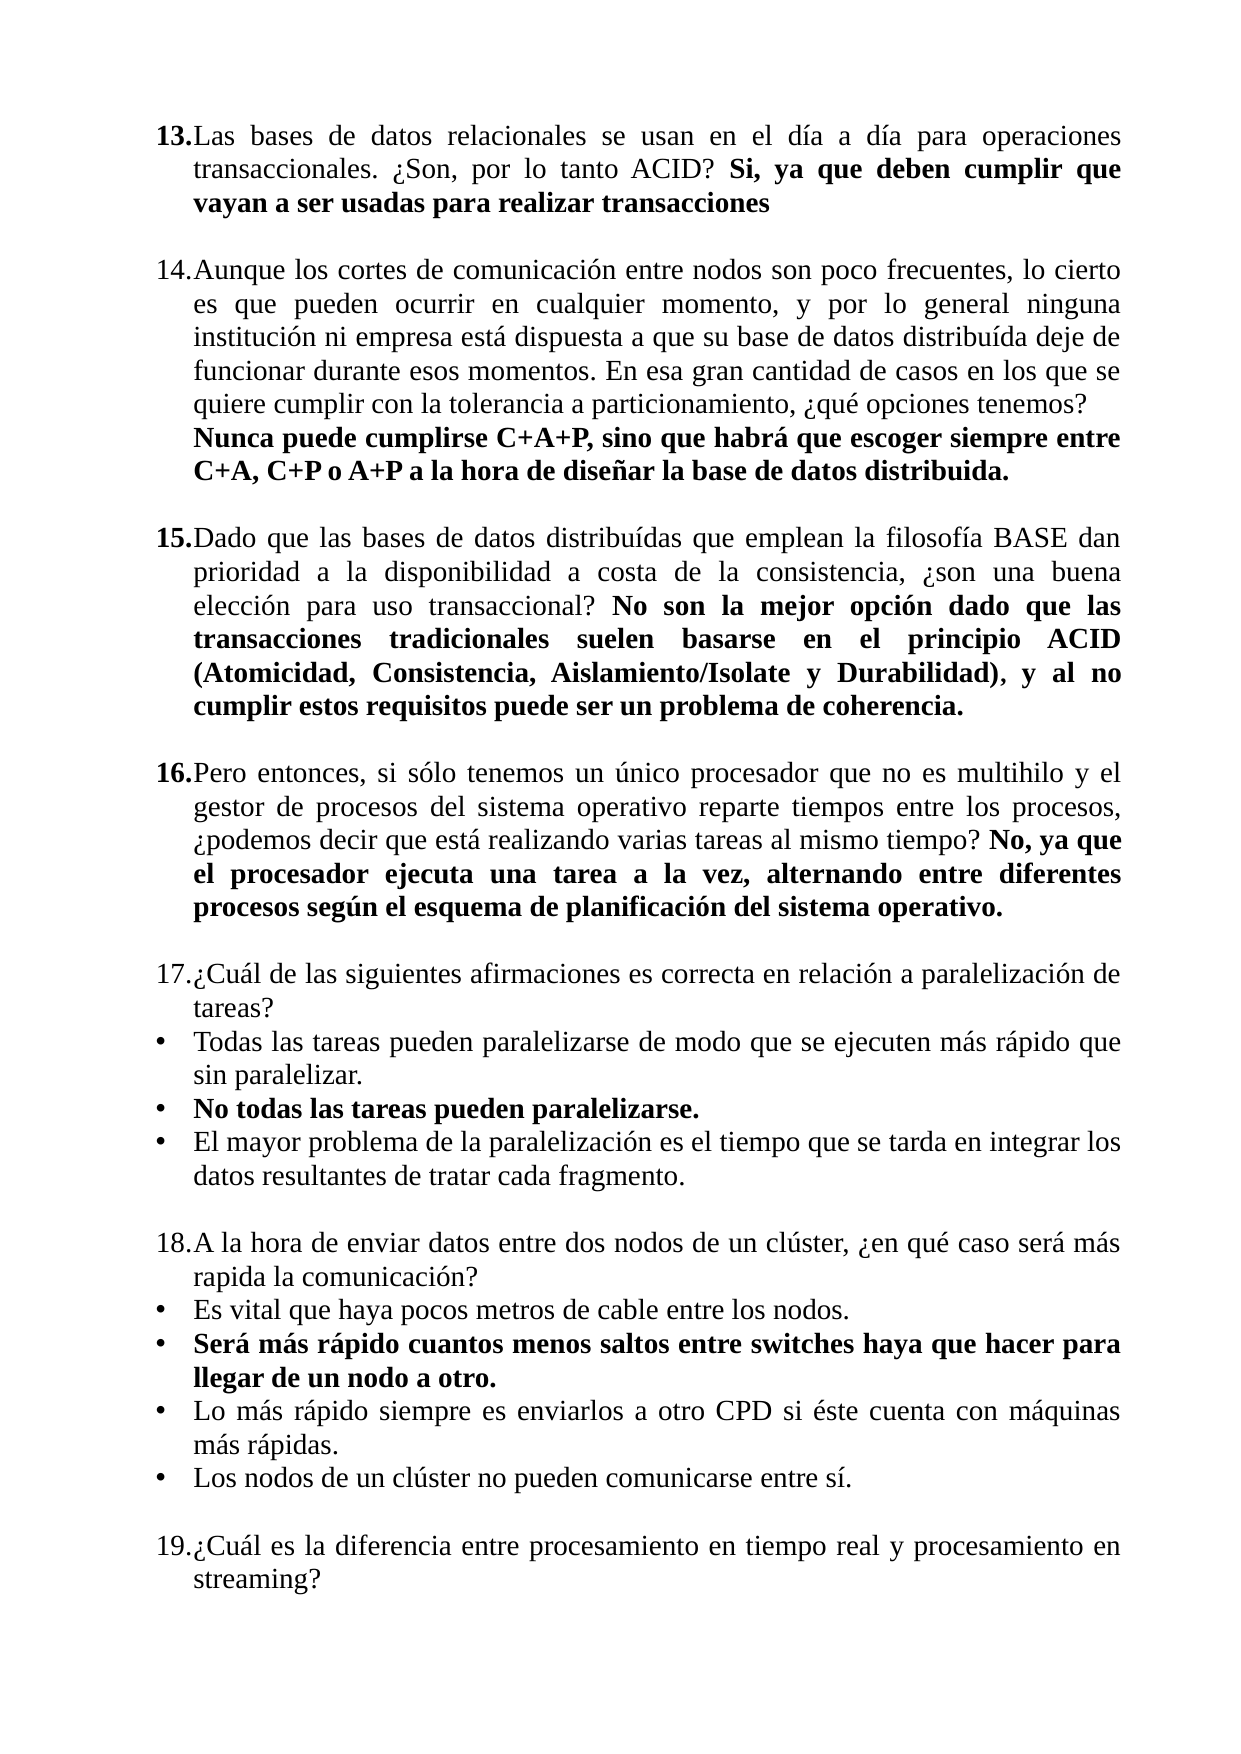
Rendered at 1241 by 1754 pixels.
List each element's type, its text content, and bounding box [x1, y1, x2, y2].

list Todas las tareas pueden paralelizarse de modo que se ejecuten más rápido que sin paralelizar. [156, 1024, 1122, 1091]
list Lo más rápido siempre es enviarlos a otro CPD si éste cuenta con máquinas más rápidas. [156, 1393, 1122, 1460]
list Dado que las bases de datos distribuídas que emplean la filosofía BASE dan prioridad a la disponibilidad a costa de la consistencia, ¿son una buena elección para uso transaccional? No son la mejor opción dado que las transacciones tradicionales suelen basarse en el principio ACID (Atomicidad, Consistencia, Aislamiento/Isolate y Durabilidad), y al no cumplir estos requisitos puede ser un problema de coherencia. [156, 521, 1122, 722]
list No todas las tareas pueden paralelizarse. [156, 1091, 1122, 1124]
list A la hora de enviar datos entre dos nodos de un clúster, ¿en qué caso será más rapida la comunicación? [156, 1225, 1122, 1292]
list Aunque los cortes de comunicación entre nodos son poco frecuentes, lo cierto es que pueden ocurrir en cualquier momento, y por lo general ninguna institución ni empresa está dispuesta a que su base de datos distribuída deje de funcionar durante esos momentos. En esa gran cantidad de casos en los que se quiere cumplir con la tolerancia a particionamiento, ¿qué opciones tenemos? [156, 252, 1122, 420]
list Los nodos de un clúster no pueden comunicarse entre sí. [156, 1460, 1122, 1494]
list Nunca puede cumplirse C+A+P, sino que habrá que escoger siempre entre C+A, C+P o A+P a la hora de diseñar la base de datos distribuida. [156, 420, 1122, 487]
list Las bases de datos relacionales se usan en el día a día para operaciones transaccionales. ¿Son, por lo tanto ACID? Si, ya que deben cumplir que vayan a ser usadas para realizar transacciones [156, 118, 1122, 219]
list Será más rápido cuantos menos saltos entre switches haya que hacer para llegar de un nodo a otro. [156, 1326, 1122, 1393]
list ¿Cuál es la diferencia entre procesamiento en tiempo real y procesamiento en streaming? [156, 1528, 1122, 1595]
list Pero entonces, si sólo tenemos un único procesador que no es multihilo y el gestor de procesos del sistema operativo reparte tiempos entre los procesos, ¿podemos decir que está realizando varias tareas al mismo tiempo? No, ya que el procesador ejecuta una tarea a la vez, alternando entre diferentes procesos según el esquema de planificación del sistema operativo. [156, 755, 1122, 923]
list ¿Cuál de las siguientes afirmaciones es correcta en relación a paralelización de tareas? [156, 957, 1122, 1024]
list Es vital que haya pocos metros de cable entre los nodos. [156, 1292, 1122, 1326]
list El mayor problema de la paralelización es el tiempo que se tarda en integrar los datos resultantes de tratar cada fragmento. [156, 1124, 1122, 1192]
